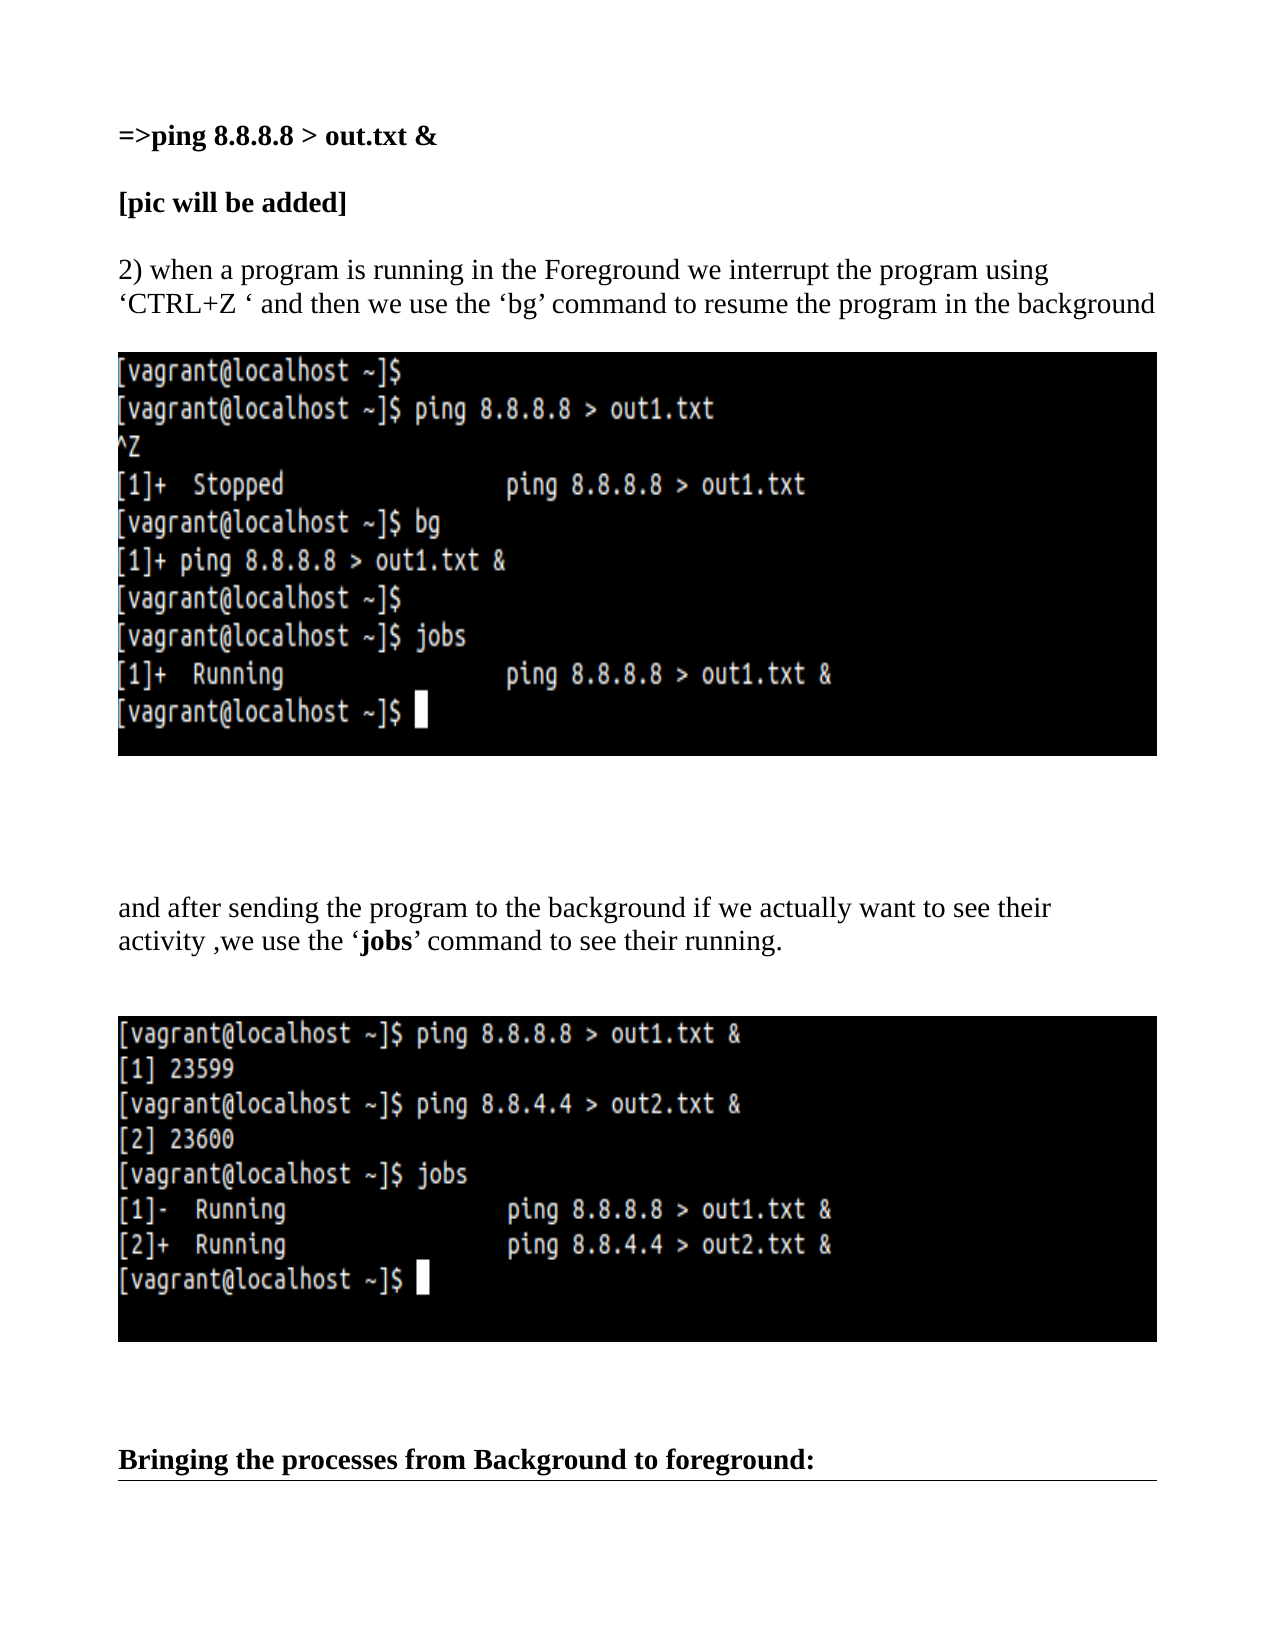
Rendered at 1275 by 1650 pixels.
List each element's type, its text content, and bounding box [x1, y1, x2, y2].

text and after sending the program to the background if we actually want to see their activity ,we use the ‘jobs’ command to see their running. [118, 890, 1157, 957]
text 2) when a program is running in the Foreground we interrupt the program using ‘CTRL+Z ‘ and then we use the ‘bg’ command to resume the program in the background [118, 252, 1157, 319]
picture [118, 1016, 1157, 1342]
text [pic will be added] [118, 185, 1157, 219]
text Bringing the processes from Background to foreground: [118, 1442, 1157, 1480]
text =>ping 8.8.8.8 > out.txt & [118, 118, 1157, 152]
picture [118, 352, 1157, 756]
